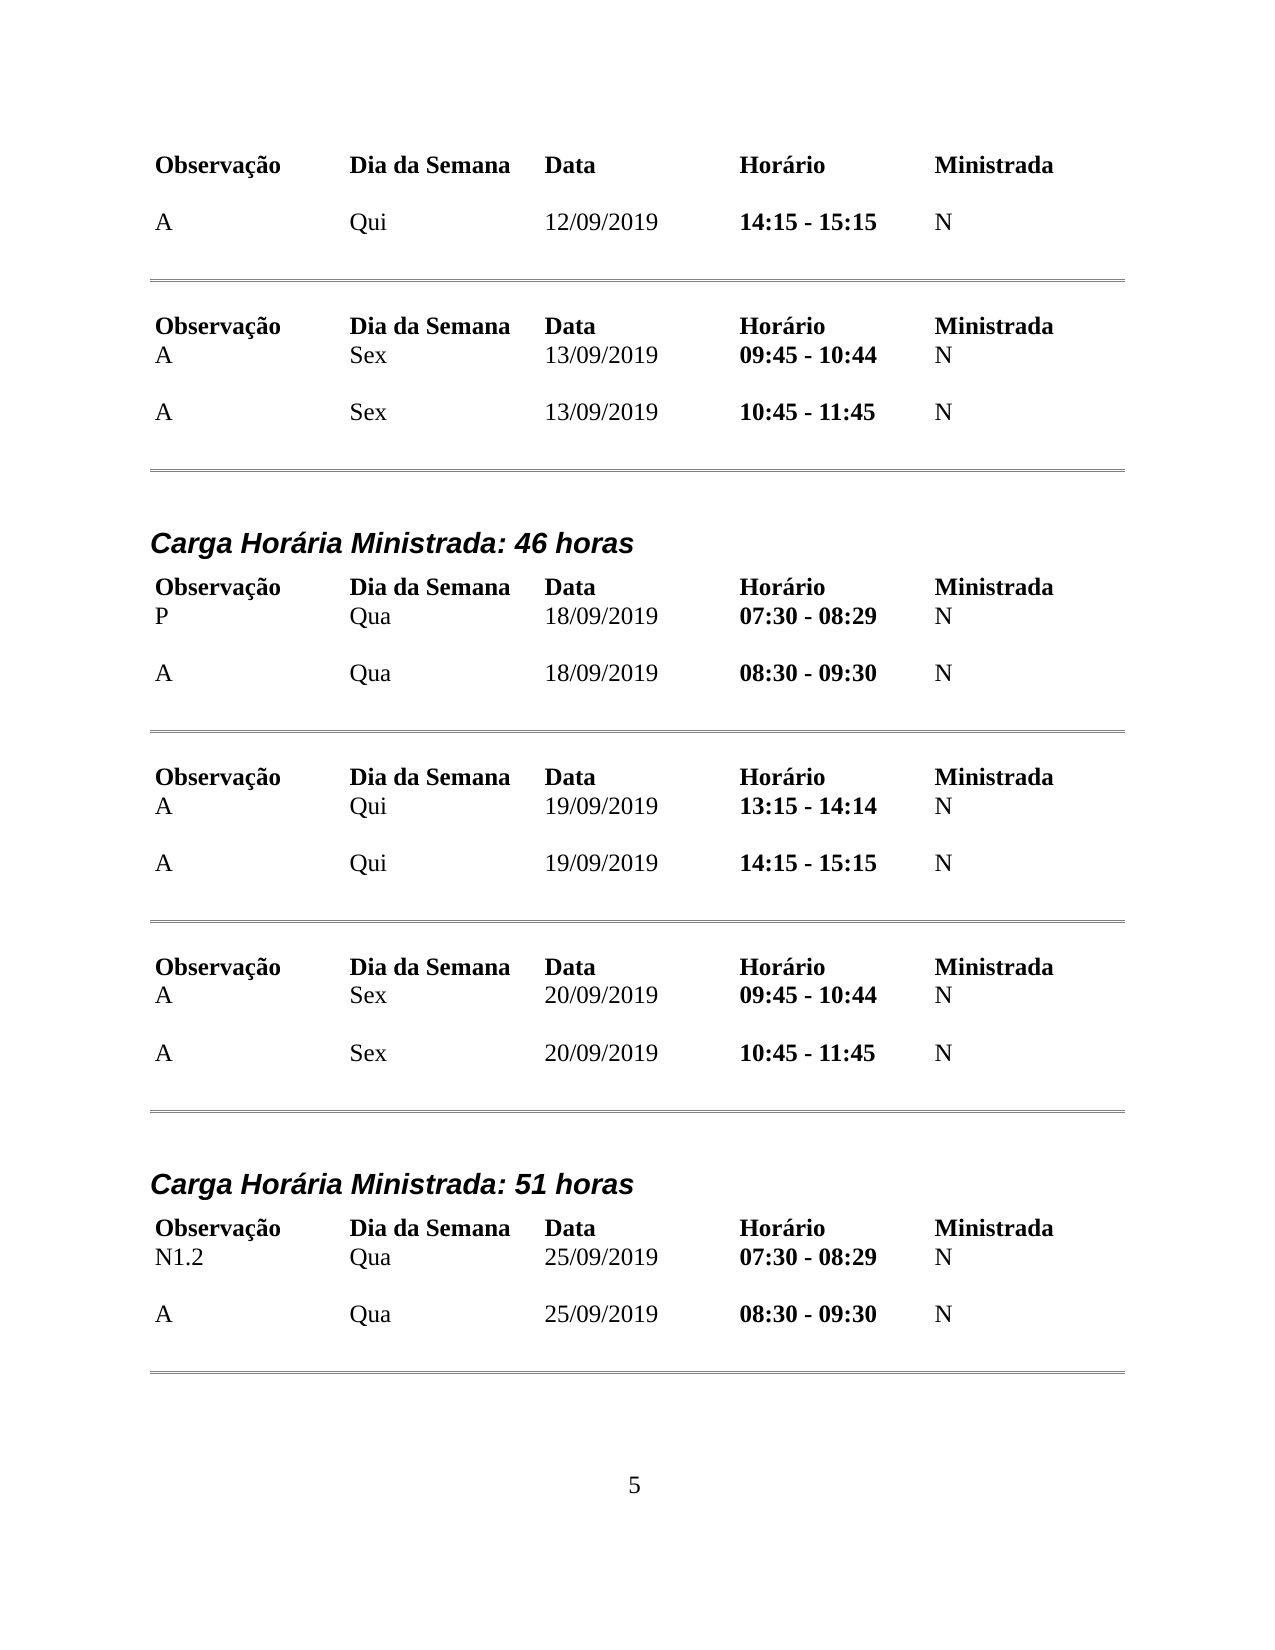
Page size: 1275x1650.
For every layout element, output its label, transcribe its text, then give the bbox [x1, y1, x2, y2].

table_cell Sex [345, 1038, 540, 1067]
table_cell A [150, 1038, 345, 1067]
table_cell 13/09/2019 [540, 398, 735, 426]
table_cell A [150, 208, 345, 236]
table_cell [930, 1067, 1125, 1096]
table_header Observação [150, 572, 345, 601]
table_header Dia da Semana [345, 150, 540, 179]
table_cell N [930, 601, 1125, 629]
table_cell Qua [345, 1242, 540, 1270]
table_header Ministrada [930, 311, 1125, 340]
table_cell [735, 369, 930, 397]
table_cell 19/09/2019 [540, 791, 735, 819]
table_cell N [930, 398, 1125, 426]
table_cell A [150, 1299, 345, 1328]
table_cell [735, 426, 930, 455]
table_cell [540, 1270, 735, 1299]
subtitle Carga Horária Ministrada: 46 horas [150, 526, 1125, 559]
table_cell Qua [345, 601, 540, 629]
table_cell Qua [345, 658, 540, 687]
table_cell 07:30 - 08:29 [735, 1242, 930, 1270]
table_cell Qui [345, 848, 540, 877]
table_cell [540, 820, 735, 848]
table_cell A [150, 981, 345, 1009]
table_cell [930, 1328, 1125, 1357]
table_header Observação [150, 311, 345, 340]
table_cell [735, 630, 930, 658]
table_header Dia da Semana [345, 311, 540, 340]
subtitle Carga Horária Ministrada: 51 horas [150, 1167, 1125, 1200]
table_header Data [540, 762, 735, 791]
table_cell [930, 236, 1125, 265]
table_header Dia da Semana [345, 1213, 540, 1242]
table_cell [540, 1009, 735, 1038]
table_cell [930, 426, 1125, 455]
table_cell [540, 687, 735, 716]
table_cell 20/09/2019 [540, 1038, 735, 1067]
table_cell 25/09/2019 [540, 1242, 735, 1270]
table_header Dia da Semana [345, 762, 540, 791]
table_cell [345, 236, 540, 265]
table_cell [540, 1067, 735, 1096]
table_cell [930, 820, 1125, 848]
table_header Data [540, 572, 735, 601]
table_cell [735, 1270, 930, 1299]
table_cell [540, 426, 735, 455]
table_cell A [150, 791, 345, 819]
table_cell N [930, 1038, 1125, 1067]
table_cell [150, 687, 345, 716]
table_cell [930, 630, 1125, 658]
table_cell [735, 1067, 930, 1096]
table_cell N [930, 1242, 1125, 1270]
table_cell N [930, 340, 1125, 369]
table_cell [345, 877, 540, 906]
table_header Dia da Semana [345, 572, 540, 601]
table_cell [345, 1328, 540, 1357]
table_cell A [150, 848, 345, 877]
table_cell A [150, 340, 345, 369]
table_cell Qui [345, 791, 540, 819]
table_cell 25/09/2019 [540, 1299, 735, 1328]
table_cell [150, 426, 345, 455]
table_cell 08:30 - 09:30 [735, 1299, 930, 1328]
table_cell 18/09/2019 [540, 658, 735, 687]
table_header Data [540, 311, 735, 340]
table_cell 07:30 - 08:29 [735, 601, 930, 629]
table_cell [150, 179, 345, 207]
table_cell [930, 1270, 1125, 1299]
table_cell [150, 630, 345, 658]
table_header Observação [150, 762, 345, 791]
table_header Dia da Semana [345, 952, 540, 981]
table_cell [930, 877, 1125, 906]
table_cell N [930, 981, 1125, 1009]
table_cell P [150, 601, 345, 629]
table_header Horário [735, 762, 930, 791]
table_cell 10:45 - 11:45 [735, 1038, 930, 1067]
table_header Data [540, 1213, 735, 1242]
table_cell N [930, 1299, 1125, 1328]
table_cell [735, 1009, 930, 1038]
table_cell A [150, 658, 345, 687]
table_cell [930, 369, 1125, 397]
table_cell [345, 630, 540, 658]
table_cell 10:45 - 11:45 [735, 398, 930, 426]
table_cell 18/09/2019 [540, 601, 735, 629]
table_header Observação [150, 952, 345, 981]
table_cell [345, 1067, 540, 1096]
table_cell A [150, 398, 345, 426]
table_cell N [930, 791, 1125, 819]
table_cell 12/09/2019 [540, 208, 735, 236]
table_cell 20/09/2019 [540, 981, 735, 1009]
table_cell Sex [345, 981, 540, 1009]
table_cell [150, 1328, 345, 1357]
table_header Ministrada [930, 1213, 1125, 1242]
table_cell [735, 687, 930, 716]
table_cell Sex [345, 340, 540, 369]
table_cell [540, 179, 735, 207]
table_cell [150, 820, 345, 848]
table_cell [150, 369, 345, 397]
table_cell [540, 236, 735, 265]
table_cell [540, 630, 735, 658]
table_cell [345, 820, 540, 848]
table_header Ministrada [930, 150, 1125, 179]
table_header Observação [150, 150, 345, 179]
table_header Ministrada [930, 952, 1125, 981]
table_cell 09:45 - 10:44 [735, 981, 930, 1009]
table_header Horário [735, 1213, 930, 1242]
table_cell Qui [345, 208, 540, 236]
table_cell 14:15 - 15:15 [735, 848, 930, 877]
table_cell 14:15 - 15:15 [735, 208, 930, 236]
table_cell [150, 877, 345, 906]
table_cell Sex [345, 398, 540, 426]
table_cell N [930, 658, 1125, 687]
table_cell Qua [345, 1299, 540, 1328]
table_cell [150, 236, 345, 265]
table_cell [735, 877, 930, 906]
table_header Horário [735, 150, 930, 179]
table_cell 09:45 - 10:44 [735, 340, 930, 369]
table_cell [540, 369, 735, 397]
table_header Horário [735, 311, 930, 340]
table_cell [540, 877, 735, 906]
table_cell [345, 1009, 540, 1038]
table_cell [735, 236, 930, 265]
table_cell 08:30 - 09:30 [735, 658, 930, 687]
table_cell [150, 1270, 345, 1299]
table_header Data [540, 150, 735, 179]
table_cell [930, 1009, 1125, 1038]
table_cell [735, 179, 930, 207]
table_cell [150, 1067, 345, 1096]
table_cell [345, 369, 540, 397]
table_cell [345, 1270, 540, 1299]
table_cell N1.2 [150, 1242, 345, 1270]
table_header Horário [735, 952, 930, 981]
table_header Observação [150, 1213, 345, 1242]
table_cell [150, 1009, 345, 1038]
table_cell [735, 820, 930, 848]
table_cell [345, 426, 540, 455]
table_cell [345, 687, 540, 716]
table_cell [930, 687, 1125, 716]
table_cell [345, 179, 540, 207]
table_header Horário [735, 572, 930, 601]
table_cell 19/09/2019 [540, 848, 735, 877]
table_header Data [540, 952, 735, 981]
table_cell 13:15 - 14:14 [735, 791, 930, 819]
table_header Ministrada [930, 572, 1125, 601]
table_cell [735, 1328, 930, 1357]
table_cell [930, 179, 1125, 207]
table_cell N [930, 848, 1125, 877]
table_cell N [930, 208, 1125, 236]
table_cell [540, 1328, 735, 1357]
table_cell 13/09/2019 [540, 340, 735, 369]
table_header Ministrada [930, 762, 1125, 791]
